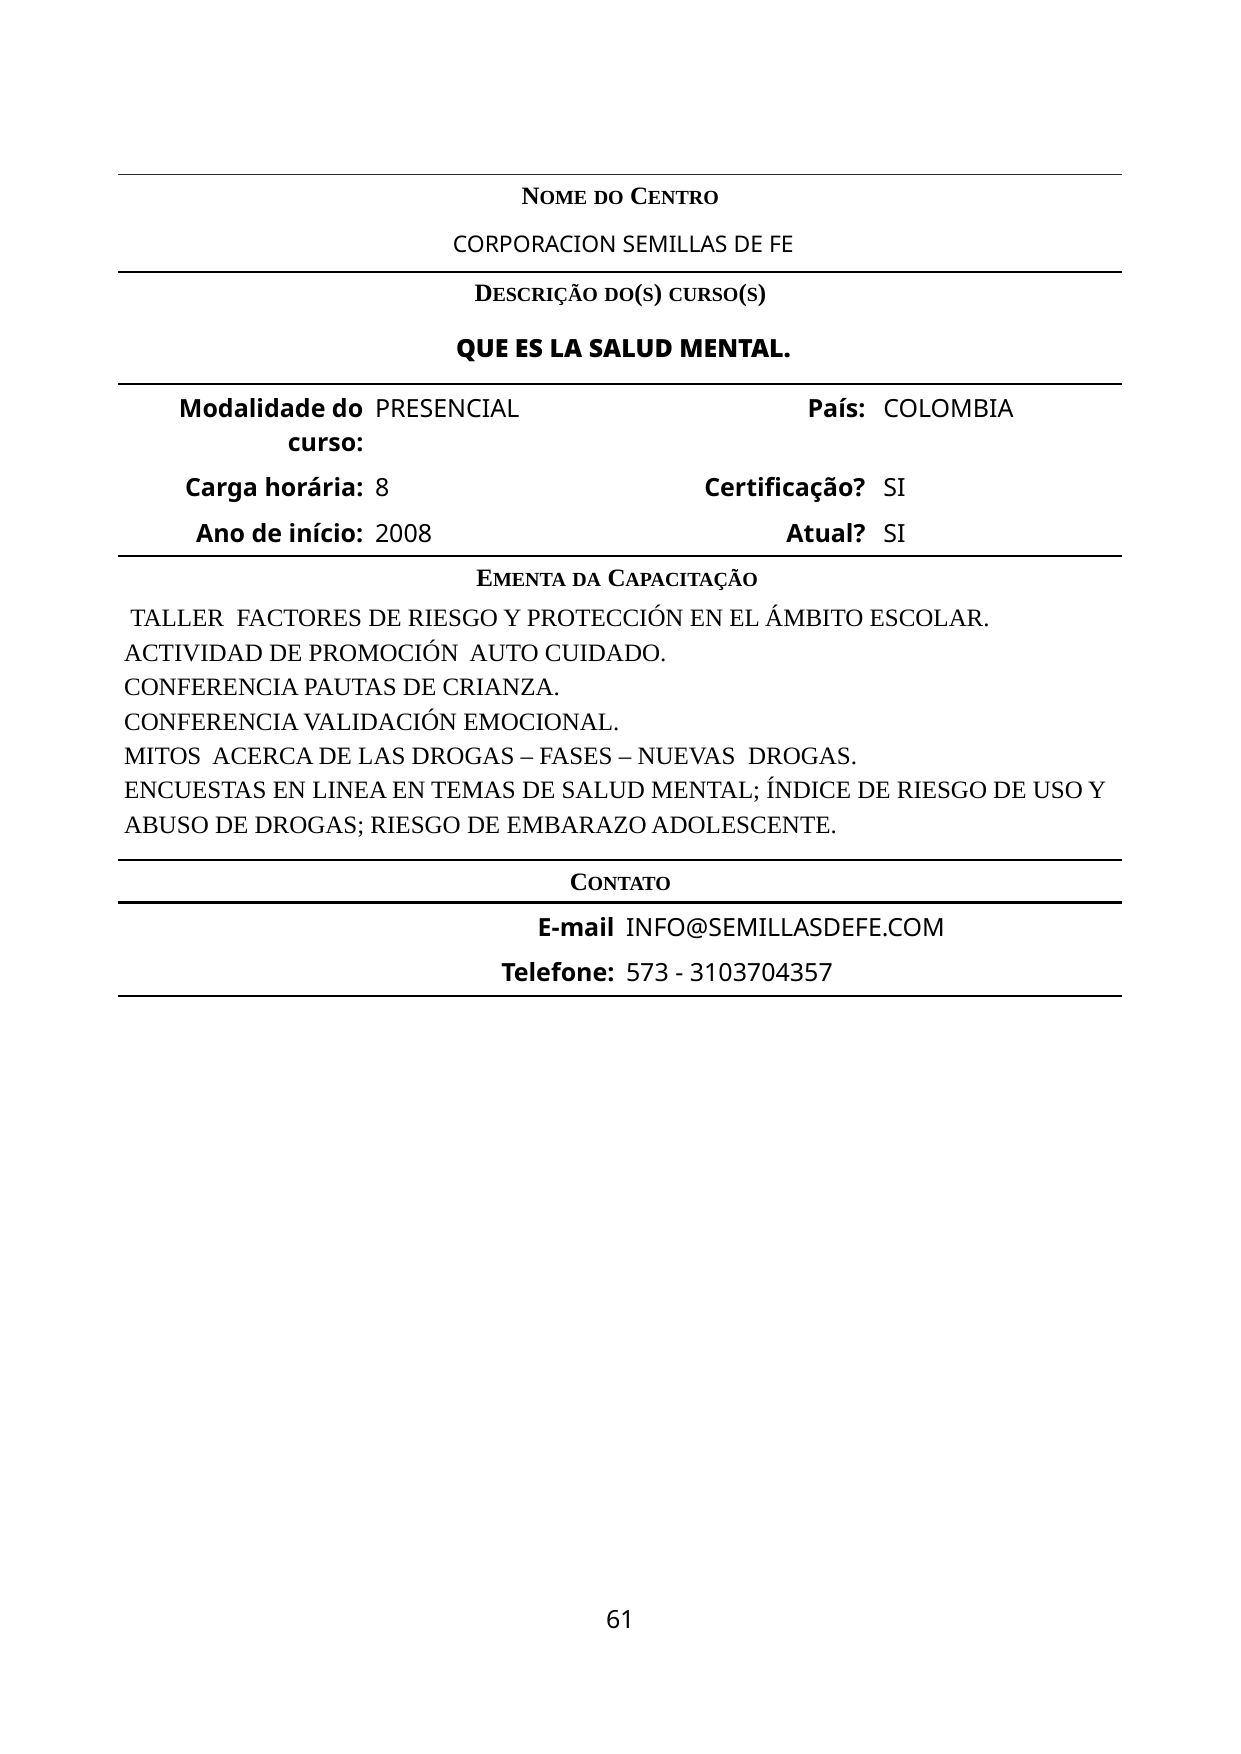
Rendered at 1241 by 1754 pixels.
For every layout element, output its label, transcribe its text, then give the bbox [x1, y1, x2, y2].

table_cell SI [871, 510, 1122, 555]
table_cell Telefone: [118, 949, 620, 994]
table_cell Carga horária: [118, 464, 369, 509]
table_cell Atual? [620, 510, 871, 555]
table_cell 8 [369, 464, 620, 509]
table_cell INFO@SEMILLASDEFE.COM [620, 904, 1122, 949]
table_header Nome do Centro [118, 176, 1122, 216]
table_cell 573 - 3103704357 [620, 949, 1122, 994]
table_cell PRESENCIAL [369, 385, 620, 464]
table_cell CORPORACION SEMILLAS DE FE [118, 216, 1122, 271]
table_cell Contato [118, 861, 1122, 901]
table_cell País: [620, 385, 871, 464]
table_cell E-mail [118, 904, 620, 949]
table_cell SI [871, 464, 1122, 509]
table_cell TALLER FACTORES DE RIESGO Y PROTECCIÓN EN EL ÁMBITO ESCOLAR. ACTIVIDAD DE PROMOCIÓN AUTO CUIDADO. CONFERENCIA PAUTAS DE CRIANZA. CONFERENCIA VALIDACIÓN EMOCIONAL. MITOS ACERCA DE LAS DROGAS – FASES – NUEVAS DROGAS. ENCUESTAS EN LINEA EN TEMAS DE SALUD MENTAL; ÍNDICE DE RIESGO DE USO Y ABUSO DE DROGAS; RIESGO DE EMBARAZO ADOLESCENTE. [118, 598, 1122, 859]
table_cell Modalidade do curso: [118, 385, 369, 464]
table_cell Ementa da Capacitação [118, 557, 1122, 597]
table_cell QUE ES LA SALUD MENTAL. [118, 313, 1122, 382]
table_cell Ano de início: [118, 510, 369, 555]
table_cell COLOMBIA [871, 385, 1122, 464]
table_cell 2008 [369, 510, 620, 555]
table_cell Certificação? [620, 464, 871, 509]
table_cell Descrição do(s) curso(s) [118, 273, 1122, 313]
